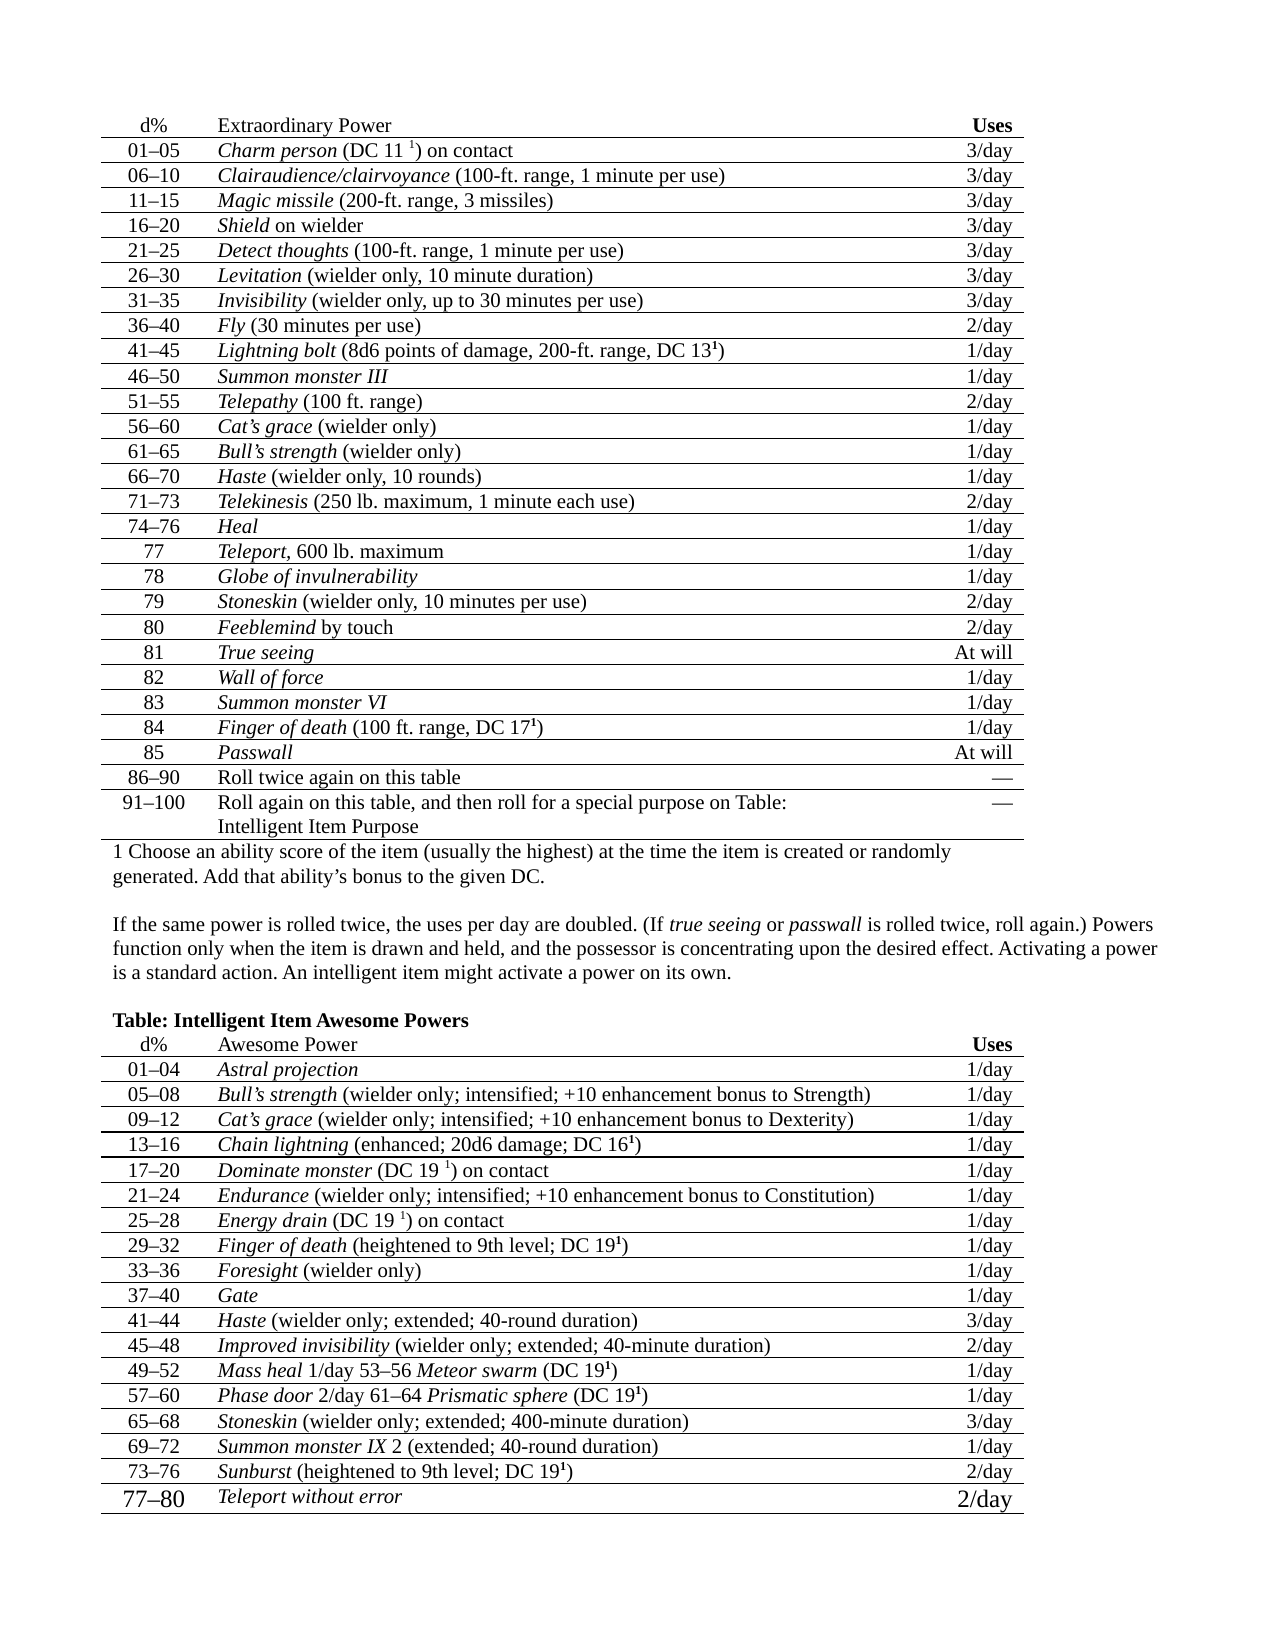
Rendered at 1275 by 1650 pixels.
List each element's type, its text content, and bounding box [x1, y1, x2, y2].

table_cell 3/day [863, 288, 1024, 312]
table_header d% [101, 1032, 206, 1056]
table_cell Passwall [206, 740, 862, 764]
table_cell Telepathy (100 ft. range) [206, 389, 862, 413]
table_cell 13–16 [101, 1133, 206, 1156]
table_cell 3/day [863, 263, 1024, 287]
table_cell 66–70 [101, 464, 206, 488]
table_cell Sunburst (heightened to 9th level; DC 191) [206, 1459, 919, 1483]
table_cell Gate [206, 1283, 919, 1307]
table_cell 17–20 [101, 1158, 206, 1182]
table_cell Finger of death (heightened to 9th level; DC 191) [206, 1233, 919, 1257]
table_cell 56–60 [101, 414, 206, 438]
table_cell 3/day [919, 1409, 1024, 1433]
table_cell 85 [101, 740, 206, 764]
table_cell 78 [101, 564, 206, 588]
table_cell 79 [101, 590, 206, 613]
table_cell Teleport without error [206, 1484, 919, 1513]
table_cell 71–73 [101, 489, 206, 513]
table_cell Levitation (wielder only, 10 minute duration) [206, 263, 862, 287]
table_cell 1/day [919, 1158, 1024, 1182]
table_cell Phase door 2/day 61–64 Prismatic sphere (DC 191) [206, 1384, 919, 1407]
table_cell At will [863, 640, 1024, 664]
table_cell Wall of force [206, 665, 862, 689]
table_cell 1/day [919, 1358, 1024, 1382]
table_cell 33–36 [101, 1258, 206, 1282]
table_cell 1/day [919, 1384, 1024, 1407]
table_cell 82 [101, 665, 206, 689]
table_cell Chain lightning (enhanced; 20d6 damage; DC 161) [206, 1133, 919, 1156]
table_cell At will [863, 740, 1024, 764]
table_cell Roll again on this table, and then roll for a special purpose on Table: Intelligent Item Purpose [206, 790, 862, 838]
table_cell 1/day [919, 1258, 1024, 1282]
table_cell Stoneskin (wielder only, 10 minutes per use) [206, 590, 862, 613]
table_header Uses [863, 113, 1024, 137]
table_cell Bull’s strength (wielder only; intensified; +10 enhancement bonus to Strength) [206, 1082, 919, 1106]
table_cell 2/day [863, 389, 1024, 413]
table_cell Improved invisibility (wielder only; extended; 40-minute duration) [206, 1333, 919, 1357]
table_cell 1/day [919, 1208, 1024, 1232]
table_cell 3/day [863, 163, 1024, 187]
table_cell 41–45 [101, 339, 206, 362]
table_cell Teleport, 600 lb. maximum [206, 539, 862, 563]
table_cell 69–72 [101, 1434, 206, 1458]
table_cell 2/day [919, 1333, 1024, 1357]
table_cell 74–76 [101, 514, 206, 538]
table_cell Charm person (DC 11 1) on contact [206, 138, 862, 162]
table_cell 57–60 [101, 1384, 206, 1407]
table_cell Clairaudience/clairvoyance (100-ft. range, 1 minute per use) [206, 163, 862, 187]
table_cell 2/day [863, 615, 1024, 639]
table_cell 2/day [919, 1459, 1024, 1483]
text Table: Intelligent Item Awesome Powers [112, 1008, 1162, 1032]
table_cell 3/day [863, 213, 1024, 237]
table_cell 1/day [863, 464, 1024, 488]
table_cell — [863, 765, 1024, 789]
table_cell 11–15 [101, 188, 206, 212]
table_cell Fly (30 minutes per use) [206, 313, 862, 337]
table_cell 1/day [919, 1283, 1024, 1307]
table_cell 49–52 [101, 1358, 206, 1382]
table_cell 1/day [863, 715, 1024, 739]
table_cell Summon monster IX 2 (extended; 40-round duration) [206, 1434, 919, 1458]
table_cell 05–08 [101, 1082, 206, 1106]
table_cell Cat’s grace (wielder only; intensified; +10 enhancement bonus to Dexterity) [206, 1107, 919, 1131]
table_cell Detect thoughts (100-ft. range, 1 minute per use) [206, 238, 862, 262]
table_cell Heal [206, 514, 862, 538]
table_cell Roll twice again on this table [206, 765, 862, 789]
table_cell Stoneskin (wielder only; extended; 400-minute duration) [206, 1409, 919, 1433]
table_cell 2/day [863, 489, 1024, 513]
table_cell 2/day [919, 1484, 1024, 1513]
table_cell 41–44 [101, 1308, 206, 1332]
table_cell 3/day [863, 138, 1024, 162]
table_cell 73–76 [101, 1459, 206, 1483]
table_cell 29–32 [101, 1233, 206, 1257]
table_cell 09–12 [101, 1107, 206, 1131]
table_header d% [101, 113, 206, 137]
table_cell Bull’s strength (wielder only) [206, 439, 862, 463]
table_cell 2/day [863, 313, 1024, 337]
table_cell 1/day [863, 339, 1024, 362]
table_header Extraordinary Power [206, 113, 862, 137]
table_cell True seeing [206, 640, 862, 664]
table_cell 61–65 [101, 439, 206, 463]
table_cell Dominate monster (DC 19 1) on contact [206, 1158, 919, 1182]
table_cell 25–28 [101, 1208, 206, 1232]
table_cell Magic missile (200-ft. range, 3 missiles) [206, 188, 862, 212]
table_cell Lightning bolt (8d6 points of damage, 200-ft. range, DC 131) [206, 339, 862, 362]
table_cell Invisibility (wielder only, up to 30 minutes per use) [206, 288, 862, 312]
table_cell 3/day [863, 188, 1024, 212]
table_cell 1/day [863, 665, 1024, 689]
table_cell 45–48 [101, 1333, 206, 1357]
table_cell Shield on wielder [206, 213, 862, 237]
table_cell Cat’s grace (wielder only) [206, 414, 862, 438]
table_cell 1/day [919, 1434, 1024, 1458]
table_cell 84 [101, 715, 206, 739]
table_cell 1/day [919, 1082, 1024, 1106]
table_cell 3/day [919, 1308, 1024, 1332]
table_cell 1/day [863, 564, 1024, 588]
table_cell 77–80 [101, 1484, 206, 1513]
table_cell Energy drain (DC 19 1) on contact [206, 1208, 919, 1232]
table_cell 51–55 [101, 389, 206, 413]
table_cell Telekinesis (250 lb. maximum, 1 minute each use) [206, 489, 862, 513]
table_cell Finger of death (100 ft. range, DC 171) [206, 715, 862, 739]
table_cell 01–04 [101, 1057, 206, 1081]
table_cell Foresight (wielder only) [206, 1258, 919, 1282]
table_cell 1/day [863, 539, 1024, 563]
table_cell — [863, 790, 1024, 838]
table_cell 1/day [863, 364, 1024, 388]
table_cell 21–24 [101, 1183, 206, 1207]
table_cell 1 Choose an ability score of the item (usually the highest) at the time the item is created or randomly generated. Add that ability’s bonus to the given DC. [101, 840, 1024, 888]
table_cell 46–50 [101, 364, 206, 388]
table_cell Haste (wielder only, 10 rounds) [206, 464, 862, 488]
table_cell 1/day [863, 514, 1024, 538]
table_cell 80 [101, 615, 206, 639]
table_cell 26–30 [101, 263, 206, 287]
table_cell 2/day [863, 590, 1024, 613]
table_cell 83 [101, 690, 206, 714]
table_cell 1/day [863, 414, 1024, 438]
table_cell 1/day [919, 1057, 1024, 1081]
table_cell Haste (wielder only; extended; 40-round duration) [206, 1308, 919, 1332]
table_cell 77 [101, 539, 206, 563]
table_cell 1/day [919, 1233, 1024, 1257]
table_cell 3/day [863, 238, 1024, 262]
table_cell 1/day [863, 690, 1024, 714]
table_cell 16–20 [101, 213, 206, 237]
table_cell 65–68 [101, 1409, 206, 1433]
table_header Uses [919, 1032, 1024, 1056]
table_cell 31–35 [101, 288, 206, 312]
table_cell 06–10 [101, 163, 206, 187]
table_cell 1/day [919, 1107, 1024, 1131]
table_cell 86–90 [101, 765, 206, 789]
text If the same power is rolled twice, the uses per day are doubled. (If true seeing or passwall is rolled twice, roll again.) Powers function only when the item is drawn and held, and the possessor is concentrating upon the desired effect. Activating a power is a standard action. An intelligent item might activate a power on its own. [112, 912, 1162, 984]
table_cell Endurance (wielder only; intensified; +10 enhancement bonus to Constitution) [206, 1183, 919, 1207]
table_cell 01–05 [101, 138, 206, 162]
table_cell Globe of invulnerability [206, 564, 862, 588]
table_cell 91–100 [101, 790, 206, 838]
table_cell Mass heal 1/day 53–56 Meteor swarm (DC 191) [206, 1358, 919, 1382]
table_cell Summon monster III [206, 364, 862, 388]
table_header Awesome Power [206, 1032, 919, 1056]
table_cell 1/day [919, 1133, 1024, 1156]
table_cell Astral projection [206, 1057, 919, 1081]
table_cell 1/day [863, 439, 1024, 463]
table_cell 21–25 [101, 238, 206, 262]
table_cell 81 [101, 640, 206, 664]
table_cell 1/day [919, 1183, 1024, 1207]
table_cell Summon monster VI [206, 690, 862, 714]
table_cell 36–40 [101, 313, 206, 337]
table_cell 37–40 [101, 1283, 206, 1307]
table_cell Feeblemind by touch [206, 615, 862, 639]
